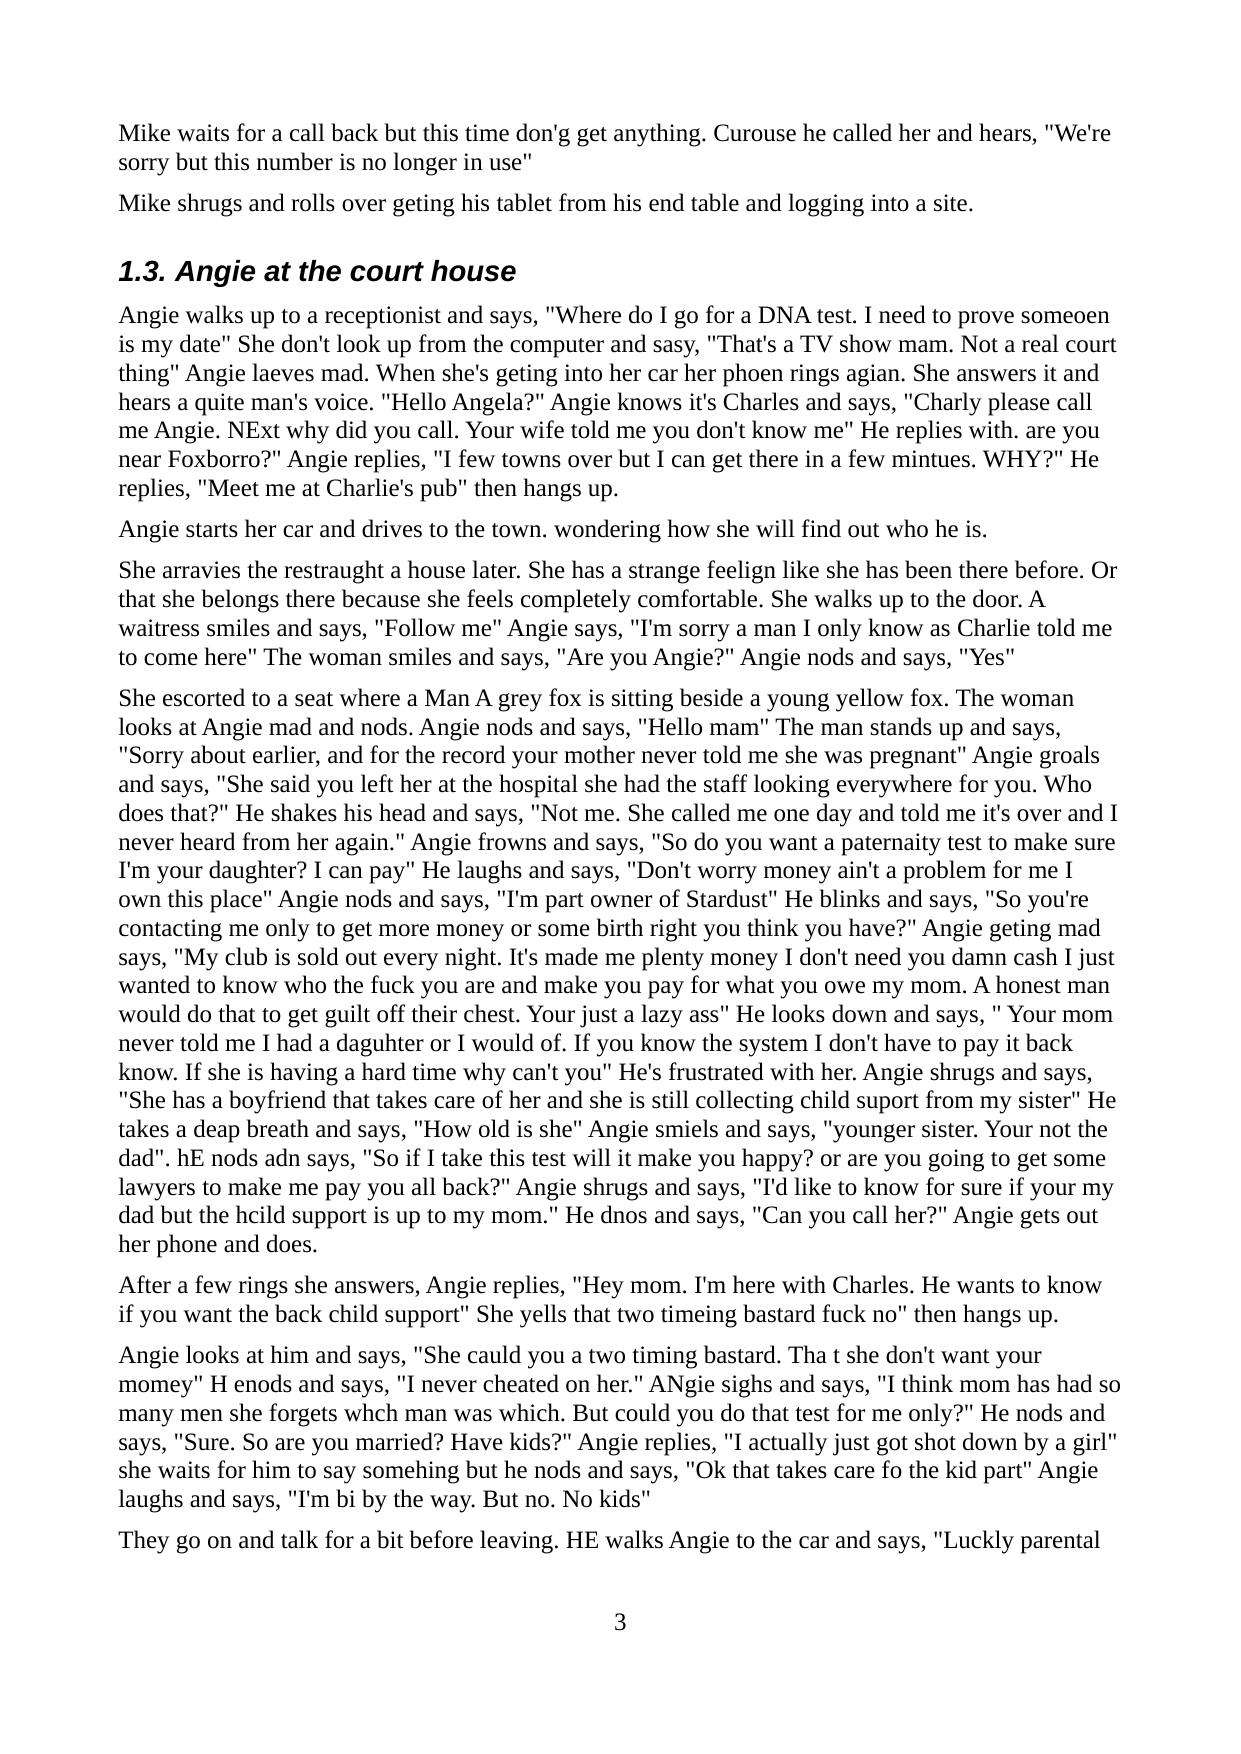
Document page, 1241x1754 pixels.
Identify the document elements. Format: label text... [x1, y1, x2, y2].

text Angie walks up to a receptionist and says, "Where do I go for a DNA test. I need to prove someoen is my date" She don't look up from the computer and sasy, "That's a TV show mam. Not a real court thing" Angie laeves mad. When she's geting into her car her phoen rings agian. She answers it and hears a quite man's voice. "Hello Angela?" Angie knows it's Charles and says, "Charly please call me Angie. NExt why did you call. Your wife told me you don't know me" He replies with. are you near Foxborro?" Angie replies, "I few towns over but I can get there in a few mintues. WHY?" He replies, "Meet me at Charlie's pub" then hangs up. [118, 300, 1122, 502]
text She escorted to a seat where a Man A grey fox is sitting beside a young yellow fox. The woman looks at Angie mad and nods. Angie nods and says, "Hello mam" The man stands up and says, "Sorry about earlier, and for the record your mother never told me she was pregnant" Angie groals and says, "She said you left her at the hospital she had the staff looking everywhere for you. Who does that?" He shakes his head and says, "Not me. She called me one day and told me it's over and I never heard from her again." Angie frowns and says, "So do you want a paternaity test to make sure I'm your daughter? I can pay" He laughs and says, "Don't worry money ain't a problem for me I own this place" Angie nods and says, "I'm part owner of Stardust" He blinks and says, "So you're contacting me only to get more money or some birth right you think you have?" Angie geting mad says, "My club is sold out every night. It's made me plenty money I don't need you damn cash I just wanted to know who the fuck you are and make you pay for what you owe my mom. A honest man would do that to get guilt off their chest. Your just a lazy ass" He looks down and says, " Your mom never told me I had a daguhter or I would of. If you know the system I don't have to pay it back know. If she is having a hard time why can't you" He's frustrated with her. Angie shrugs and says, "She has a boyfriend that takes care of her and she is still collecting child suport from my sister" He takes a deap breath and says, "How old is she" Angie smiels and says, "younger sister. Your not the dad". hE nods adn says, "So if I take this test will it make you happy? or are you going to get some lawyers to make me pay you all back?" Angie shrugs and says, "I'd like to know for sure if your my dad but the hcild support is up to my mom." He dnos and says, "Can you call her?" Angie gets out her phone and does. [118, 683, 1122, 1258]
text After a few rings she answers, Angie replies, "Hey mom. I'm here with Charles. He wants to know if you want the back child support" She yells that two timeing bastard fuck no" then hangs up. [118, 1270, 1122, 1328]
text Angie looks at him and says, "She cauld you a two timing bastard. Tha t she don't want your momey" H enods and says, "I never cheated on her." ANgie sighs and says, "I think mom has had so many men she forgets whch man was which. But could you do that test for me only?" He nods and says, "Sure. So are you married? Have kids?" Angie replies, "I actually just got shot down by a girl" she waits for him to say somehing but he nods and says, "Ok that takes care fo the kid part" Angie laughs and says, "I'm bi by the way. But no. No kids" [118, 1340, 1122, 1513]
subtitle Angie at the court house [118, 254, 1122, 288]
text She arravies the restraught a house later. She has a strange feelign like she has been there before. Or that she belongs there because she feels completely comfortable. She walks up to the door. A waitress smiles and says, "Follow me" Angie says, "I'm sorry a man I only know as Charlie told me to come here" The woman smiles and says, "Are you Angie?" Angie nods and says, "Yes" [118, 555, 1122, 670]
text Mike waits for a call back but this time don'g get anything. Curouse he called her and hears, "We're sorry but this number is no longer in use" [118, 118, 1122, 176]
text They go on and talk for a bit before leaving. HE walks Angie to the car and says, "Luckly parental [118, 1525, 1122, 1554]
text Mike shrugs and rolls over geting his tablet from his end table and logging into a site. [118, 188, 1122, 217]
text Angie starts her car and drives to the town. wondering how she will find out who he is. [118, 514, 1122, 543]
